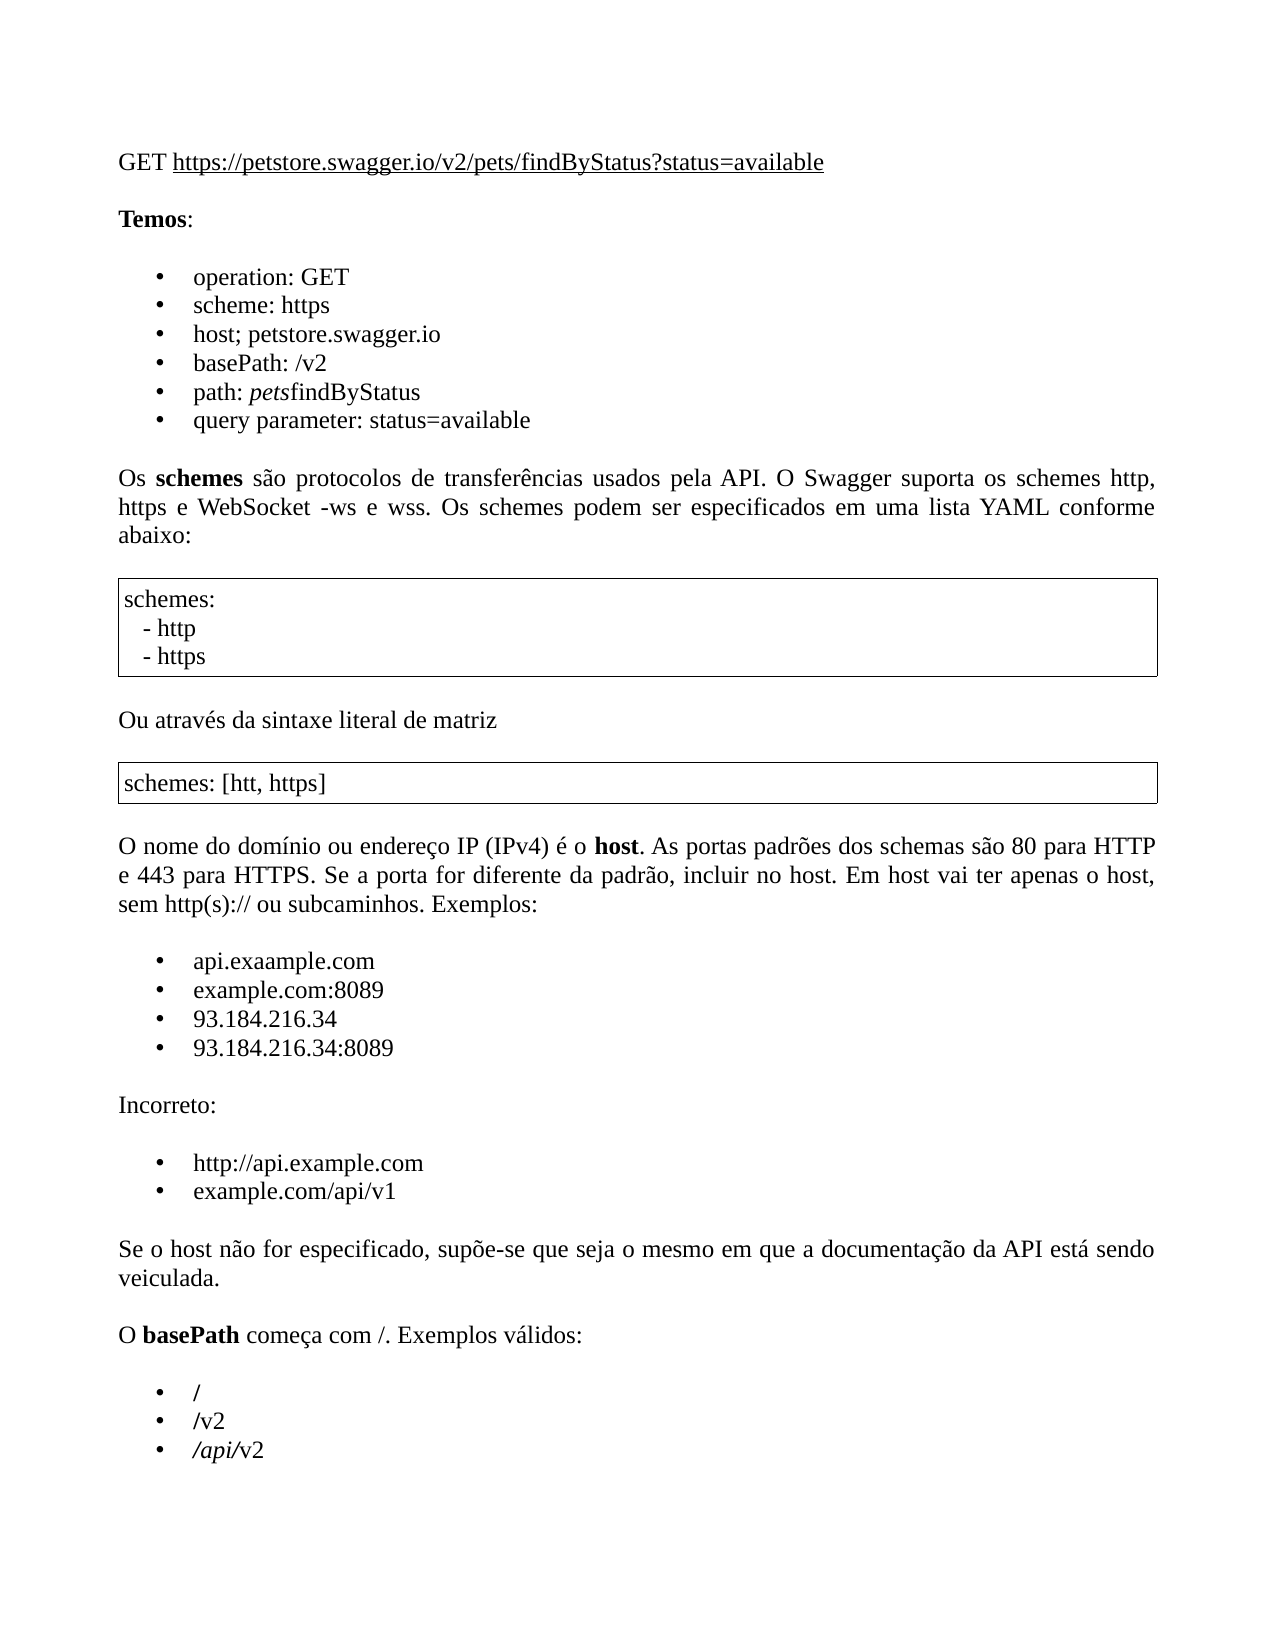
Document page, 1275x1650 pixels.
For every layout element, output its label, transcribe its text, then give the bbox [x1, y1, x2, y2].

list operation: GET [156, 262, 1157, 291]
text Incorreto: [118, 1090, 1157, 1119]
list / [156, 1378, 1157, 1406]
list example.com:8089 [156, 975, 1157, 1004]
list api.exaample.com [156, 946, 1157, 975]
text GET https://petstore.swagger.io/v2/pets/findByStatus?status=available [118, 147, 1157, 176]
list 93.184.216.34 [156, 1004, 1157, 1033]
text Ou através da sintaxe literal de matriz [118, 705, 1157, 733]
text O basePath começa com /. Exemplos válidos: [118, 1320, 1157, 1349]
list basePath: /v2 [156, 348, 1157, 377]
list /v2 [156, 1406, 1157, 1435]
table_header schemes: [htt, https] [119, 763, 1157, 803]
list path: petsfindByStatus [156, 377, 1157, 406]
text Os schemes são protocolos de transferências usados pela API. O Swagger suporta os schemes http, https e WebSocket -ws e wss. Os schemes podem ser especificados em uma lista YAML conforme abaixo: [118, 463, 1157, 549]
list scheme: https [156, 291, 1157, 319]
list example.com/api/v1 [156, 1176, 1157, 1205]
list query parameter: status=available [156, 406, 1157, 434]
table_header schemes: - http - https [119, 579, 1157, 676]
text O nome do domínio ou endereço IP (IPv4) é o host. As portas padrões dos schemas são 80 para HTTP e 443 para HTTPS. Se a porta for diferente da padrão, incluir no host. Em host vai ter apenas o host, sem http(s):// ou subcaminhos. Exemplos: [118, 831, 1157, 918]
text Se o host não for especificado, supõe-se que seja o mesmo em que a documentação da API está sendo veiculada. [118, 1234, 1157, 1291]
list http://api.example.com [156, 1148, 1157, 1176]
list host; petstore.swagger.io [156, 319, 1157, 348]
list 93.184.216.34:8089 [156, 1033, 1157, 1061]
list /api/v2 [156, 1435, 1157, 1464]
text Temos: [118, 204, 1157, 233]
